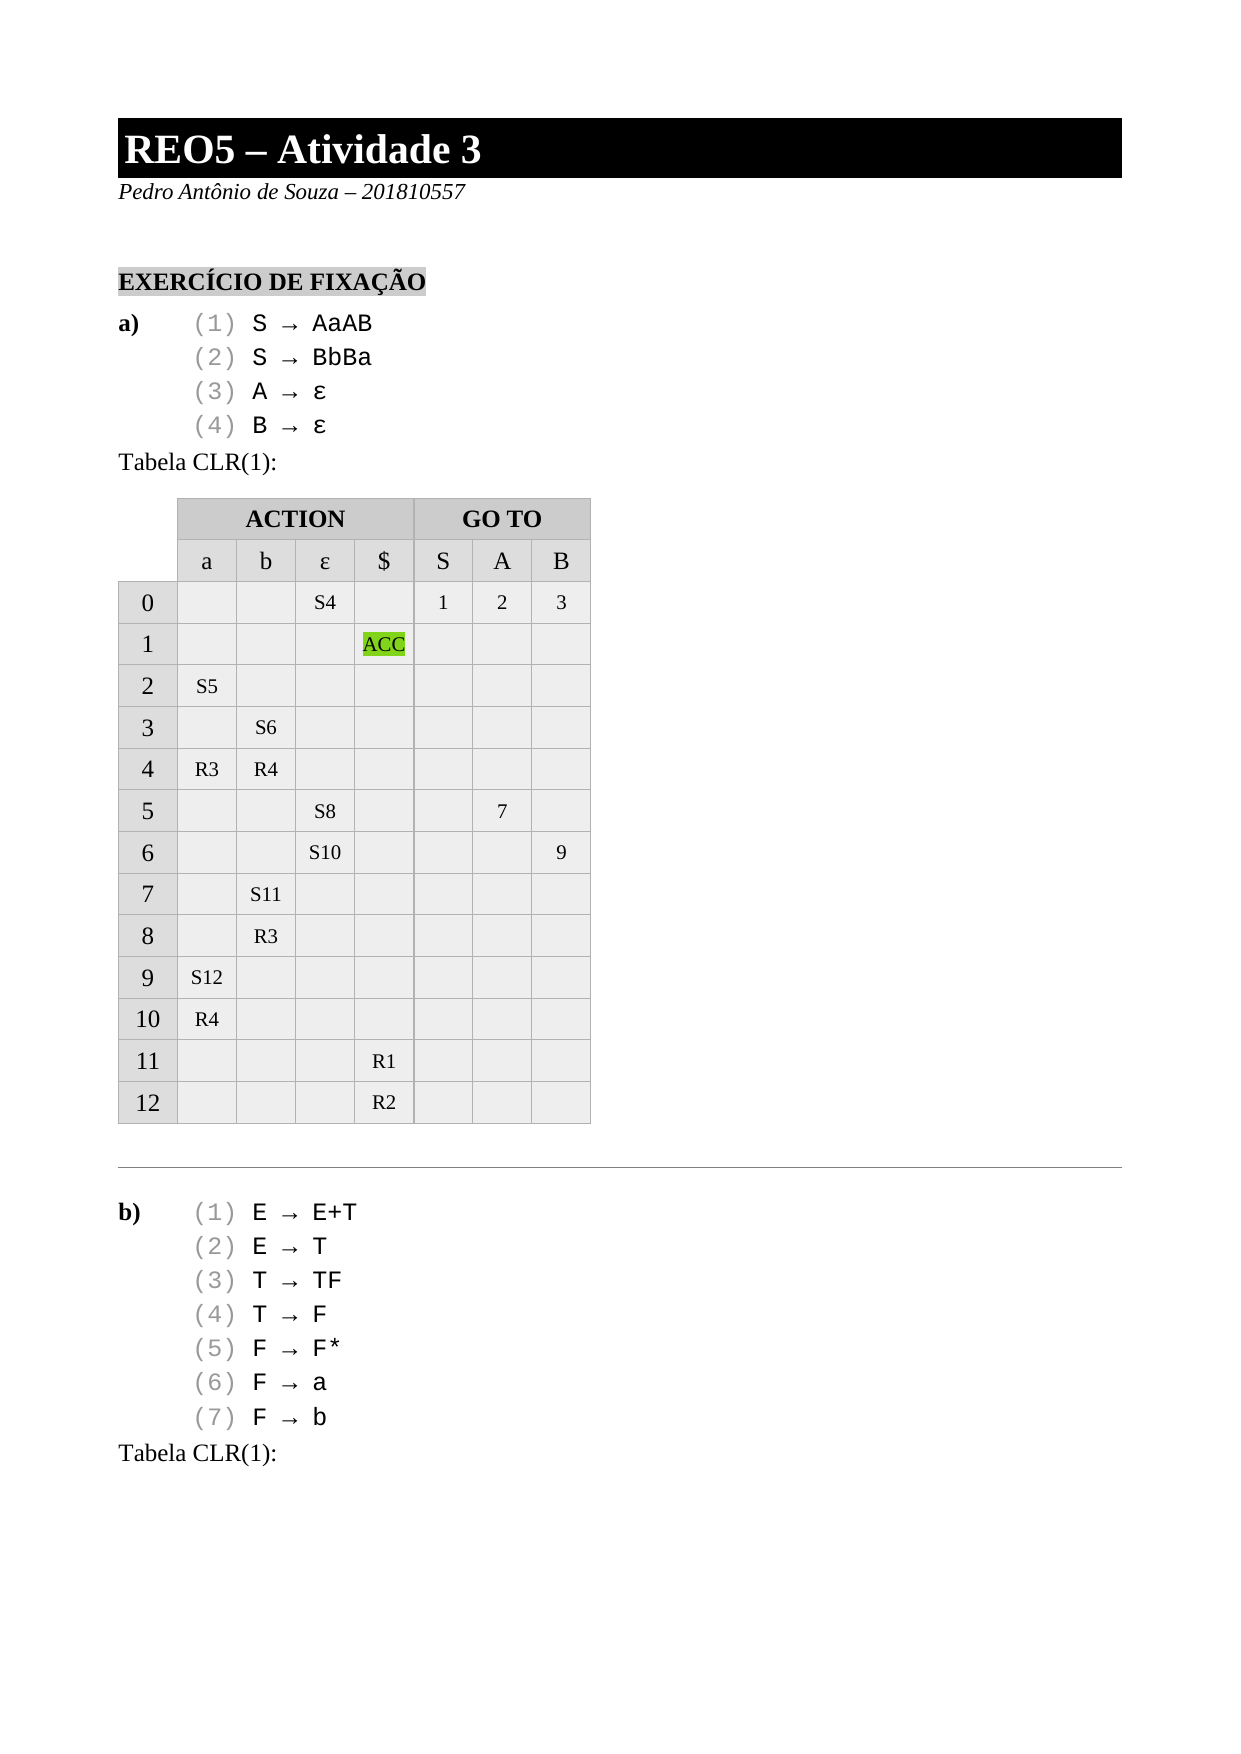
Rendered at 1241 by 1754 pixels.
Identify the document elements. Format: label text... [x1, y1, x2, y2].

table_cell [415, 1040, 472, 1081]
table_cell [532, 707, 590, 748]
table_cell [473, 874, 531, 914]
table_cell [178, 1082, 236, 1123]
table_cell [473, 999, 531, 1039]
table_cell [296, 1040, 354, 1081]
table_cell [296, 874, 354, 914]
table_cell [355, 874, 413, 914]
table_cell 6 [119, 832, 177, 873]
text (7) F → b [118, 1404, 1122, 1432]
table_cell [415, 874, 472, 914]
text (2) E → T [118, 1233, 1122, 1262]
text (2) S → BbBa [118, 344, 1122, 373]
table_cell [415, 665, 472, 706]
table_cell [178, 582, 236, 623]
table_cell [355, 582, 413, 623]
table_cell 1 [415, 582, 472, 623]
table_cell S12 [178, 957, 236, 998]
text Exercício de Fixação [0, 267, 118, 296]
table_cell [473, 665, 531, 706]
table_cell [237, 665, 295, 706]
table_cell 2 [119, 665, 177, 706]
table_cell [532, 790, 590, 831]
table_cell [355, 832, 413, 873]
text (4) T → F [118, 1302, 1122, 1330]
table_cell [237, 1082, 295, 1123]
table_cell [415, 915, 472, 956]
table_cell [415, 707, 472, 748]
table_cell S6 [237, 707, 295, 748]
table_cell 11 [119, 1040, 177, 1081]
table_cell 3 [532, 582, 590, 623]
table_cell [237, 999, 295, 1039]
table_cell [178, 790, 236, 831]
table_cell [473, 624, 531, 664]
table_cell R1 [355, 1040, 413, 1081]
table_cell [473, 1040, 531, 1081]
table_cell S11 [237, 874, 295, 914]
table_cell S8 [296, 790, 354, 831]
text (6) F → a [118, 1370, 1122, 1398]
table_cell R4 [178, 999, 236, 1039]
table_cell [355, 999, 413, 1039]
table_cell [415, 957, 472, 998]
table_cell 12 [119, 1082, 177, 1123]
table_cell a [178, 540, 236, 581]
table_cell 3 [119, 707, 177, 748]
table_cell [296, 915, 354, 956]
table_cell [237, 624, 295, 664]
table_cell 4 [119, 749, 177, 789]
table_cell [532, 1040, 590, 1081]
table_cell [178, 707, 236, 748]
table_cell [532, 624, 590, 664]
table_cell [119, 540, 177, 581]
table_cell [355, 707, 413, 748]
table_cell [178, 832, 236, 873]
table_cell 9 [119, 957, 177, 998]
text Exercício de Fixação [426, 267, 1122, 296]
table_cell [532, 999, 590, 1039]
text Pedro Antônio de Souza – 201810557 [118, 178, 1122, 204]
table_cell [415, 999, 472, 1039]
text a) (1) S → AaAB [118, 308, 1122, 338]
table_cell [415, 624, 472, 664]
table_cell A [473, 540, 531, 581]
table_cell R3 [178, 749, 236, 789]
table_cell 0 [119, 582, 177, 623]
text b) (1) E → E+T [118, 1197, 1122, 1227]
table_cell R2 [355, 1082, 413, 1123]
table_cell [532, 665, 590, 706]
table_cell 9 [532, 832, 590, 873]
table_cell [473, 707, 531, 748]
table_cell [296, 665, 354, 706]
table_cell 10 [119, 999, 177, 1039]
table_cell S10 [296, 832, 354, 873]
table_cell 2 [473, 582, 531, 623]
table_cell [296, 749, 354, 789]
table_cell [237, 832, 295, 873]
table_cell S5 [178, 665, 236, 706]
text (4) B → ε [118, 413, 1122, 441]
text Tabela CLR(1): [118, 447, 1122, 476]
table_cell [237, 1040, 295, 1081]
table_cell [532, 915, 590, 956]
table_cell [532, 957, 590, 998]
table_cell 5 [119, 790, 177, 831]
table_cell [296, 1082, 354, 1123]
table_cell [532, 749, 590, 789]
table_cell B [532, 540, 590, 581]
table_cell [532, 874, 590, 914]
table_header [119, 499, 177, 539]
table_cell [296, 957, 354, 998]
table_cell [415, 749, 472, 789]
table_cell [296, 707, 354, 748]
table_cell [473, 915, 531, 956]
table_cell [178, 624, 236, 664]
table_cell [178, 1040, 236, 1081]
table_cell S [415, 540, 472, 581]
table_cell 8 [119, 915, 177, 956]
text Tabela CLR(1): [118, 1438, 1122, 1467]
table_cell [178, 915, 236, 956]
text (5) F → F* [118, 1336, 1122, 1364]
table_cell [296, 624, 354, 664]
table_cell [355, 915, 413, 956]
table_cell b [237, 540, 295, 581]
table_cell [473, 1082, 531, 1123]
table_cell ε [296, 540, 354, 581]
table_cell [237, 790, 295, 831]
table_cell $ [355, 540, 413, 581]
table_cell [355, 957, 413, 998]
table_cell R4 [237, 749, 295, 789]
table_cell [415, 832, 472, 873]
text REO5 – Atividade 3 [118, 118, 1122, 178]
table_cell [473, 957, 531, 998]
table_cell [355, 665, 413, 706]
table_cell 1 [119, 624, 177, 664]
table_header GO TO [415, 499, 590, 539]
table_cell [178, 874, 236, 914]
table_header ACTION [178, 499, 413, 539]
table_cell S4 [296, 582, 354, 623]
table_cell [532, 1082, 590, 1123]
table_cell [355, 790, 413, 831]
table_cell ACC [355, 624, 413, 664]
text (3) A → ε [118, 378, 1122, 407]
table_cell [473, 749, 531, 789]
table_cell R3 [237, 915, 295, 956]
table_cell 7 [473, 790, 531, 831]
table_cell [473, 832, 531, 873]
table_cell [237, 582, 295, 623]
table_cell 7 [119, 874, 177, 914]
table_cell [296, 999, 354, 1039]
table_cell [237, 957, 295, 998]
text (3) T → TF [118, 1267, 1122, 1296]
table_cell [415, 1082, 472, 1123]
table_cell [355, 749, 413, 789]
table_cell [415, 790, 472, 831]
